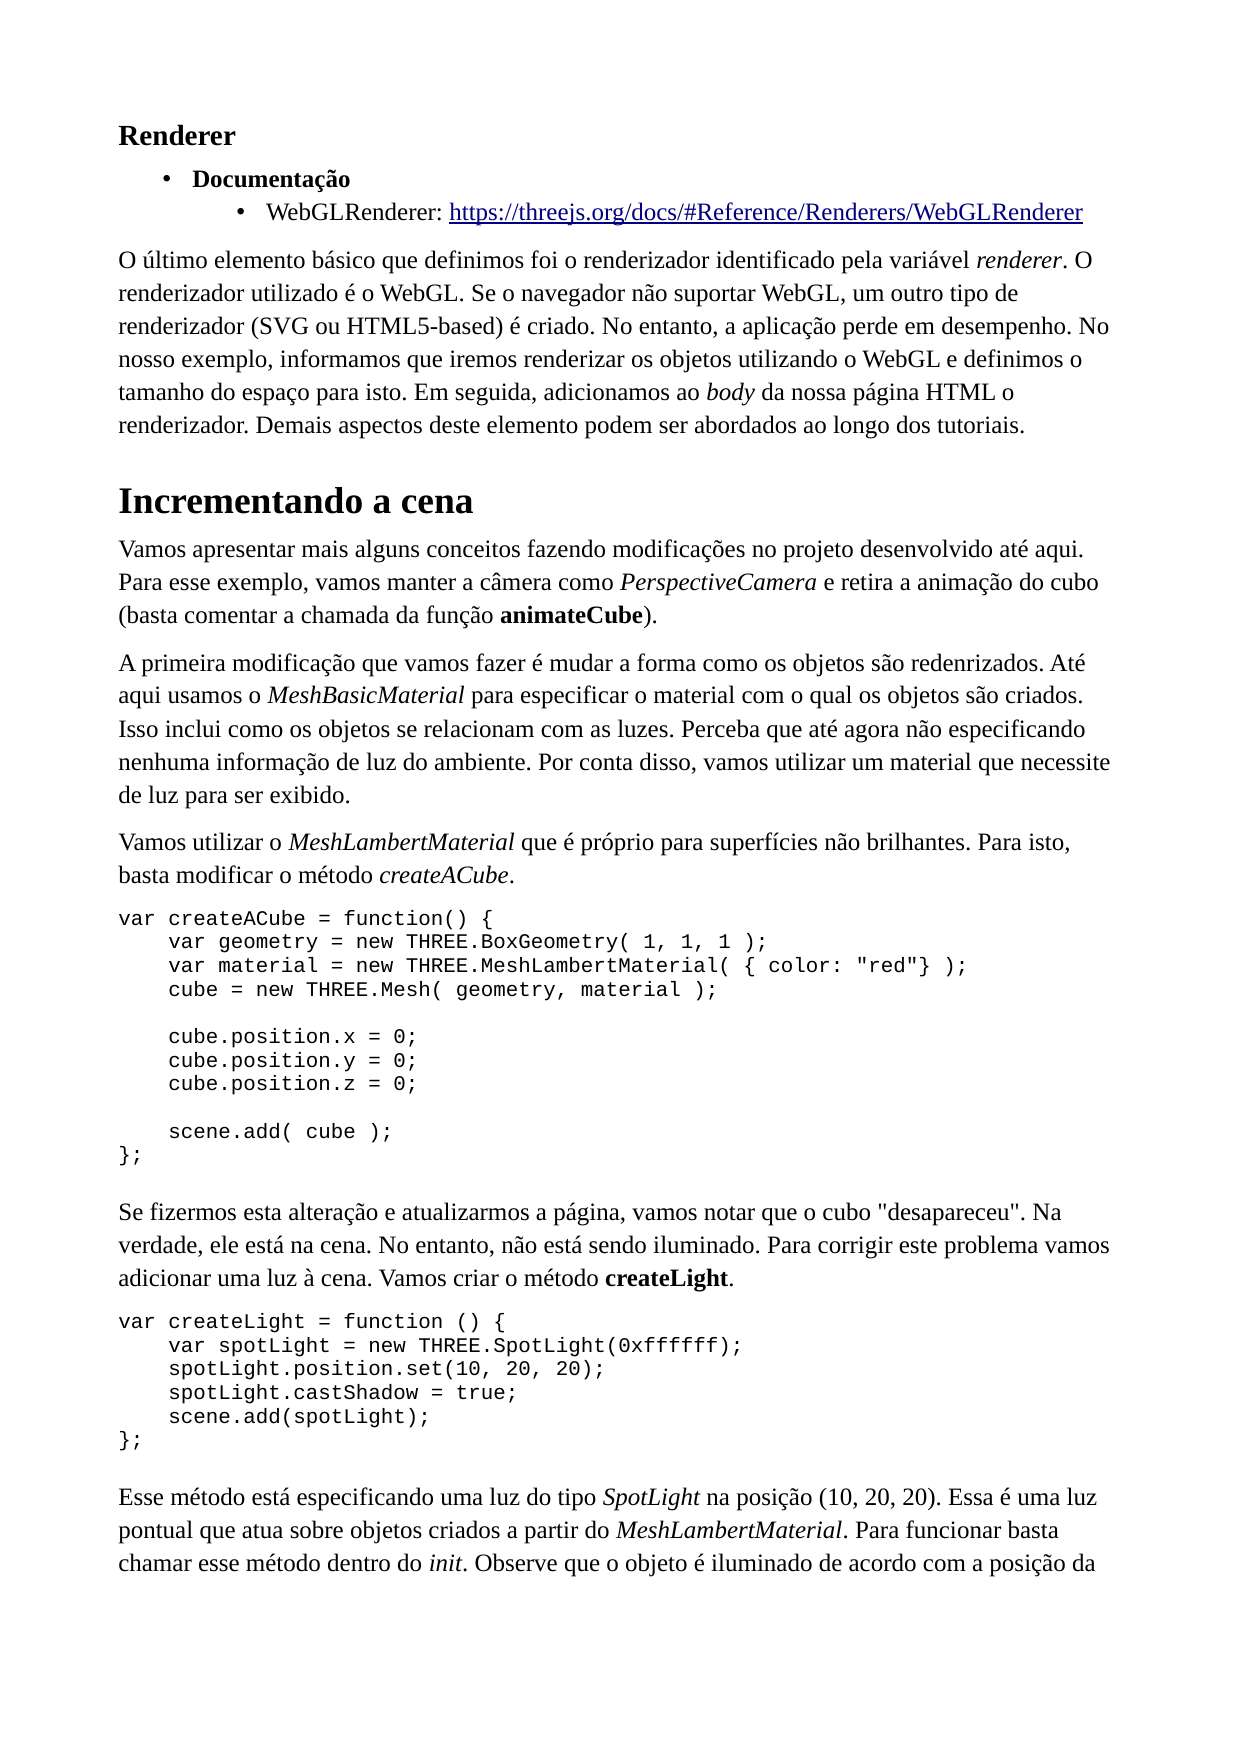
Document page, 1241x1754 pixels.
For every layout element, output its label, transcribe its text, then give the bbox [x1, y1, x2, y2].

subtitle Renderer [118, 118, 1122, 152]
subtitle Incrementando a cena [118, 478, 1122, 521]
text A primeira modificação que vamos fazer é mudar a forma como os objetos são redenrizados. Até aqui usamos o MeshBasicMaterial para especificar o material com o qual os objetos são criados. Isso inclui como os objetos se relacionam com as luzes. Perceba que até agora não especificando nenhuma informação de luz do ambiente. Por conta disso, vamos utilizar um material que necessite de luz para ser exibido. [118, 648, 1122, 808]
text scene.add(spotLight); [118, 1406, 1122, 1429]
text var spotLight = new THREE.SpotLight(0xffffff); [118, 1335, 1122, 1358]
text Vamos utilizar o MeshLambertMaterial que é próprio para superfícies não brilhantes. Para isto, basta modificar o método createACube. [118, 827, 1122, 889]
text }; [118, 1144, 1122, 1168]
text cube.position.y = 0; [118, 1050, 1122, 1073]
text Esse método está especificando uma luz do tipo SpotLight na posição (10, 20, 20). Essa é uma luz pontual que atua sobre objetos criados a partir do MeshLambertMaterial. Para funcionar basta chamar esse método dentro do init. Observe que o objeto é iluminado de acordo com a posição da [118, 1482, 1122, 1577]
text spotLight.castShadow = true; [118, 1382, 1122, 1406]
text var geometry = new THREE.BoxGeometry( 1, 1, 1 ); [118, 932, 1122, 955]
text scene.add( cube ); [118, 1121, 1122, 1144]
text spotLight.position.set(10, 20, 20); [118, 1358, 1122, 1382]
text Se fizermos esta alteração e atualizarmos a página, vamos notar que o cubo "desapareceu". Na verdade, ele está na cena. No entanto, não está sendo iluminado. Para corrigir este problema vamos adicionar uma luz à cena. Vamos criar o método createLight. [118, 1197, 1122, 1292]
text }; [118, 1429, 1122, 1453]
text var createLight = function () { [118, 1311, 1122, 1335]
list WebGLRenderer: https://threejs.org/docs/#Reference/Renderers/WebGLRenderer [236, 197, 1122, 226]
text var createACube = function() { [118, 908, 1122, 932]
list Documentação [162, 164, 1122, 193]
text cube = new THREE.Mesh( geometry, material ); [118, 979, 1122, 1002]
text O último elemento básico que definimos foi o renderizador identificado pela variável renderer. O renderizador utilizado é o WebGL. Se o navegador não suportar WebGL, um outro tipo de renderizador (SVG ou HTML5-based) é criado. No entanto, a aplicação perde em desempenho. No nosso exemplo, informamos que iremos renderizar os objetos utilizando o WebGL e definimos o tamanho do espaço para isto. Em seguida, adicionamos ao body da nossa página HTML o renderizador. Demais aspectos deste elemento podem ser abordados ao longo dos tutoriais. [118, 245, 1122, 439]
text var material = new THREE.MeshLambertMaterial( { color: "red"} ); [118, 955, 1122, 979]
text Vamos apresentar mais alguns conceitos fazendo modificações no projeto desenvolvido até aqui. Para esse exemplo, vamos manter a câmera como PerspectiveCamera e retira a animação do cubo (basta comentar a chamada da função animateCube). [118, 534, 1122, 629]
text cube.position.z = 0; [118, 1073, 1122, 1097]
text cube.position.x = 0; [118, 1026, 1122, 1050]
